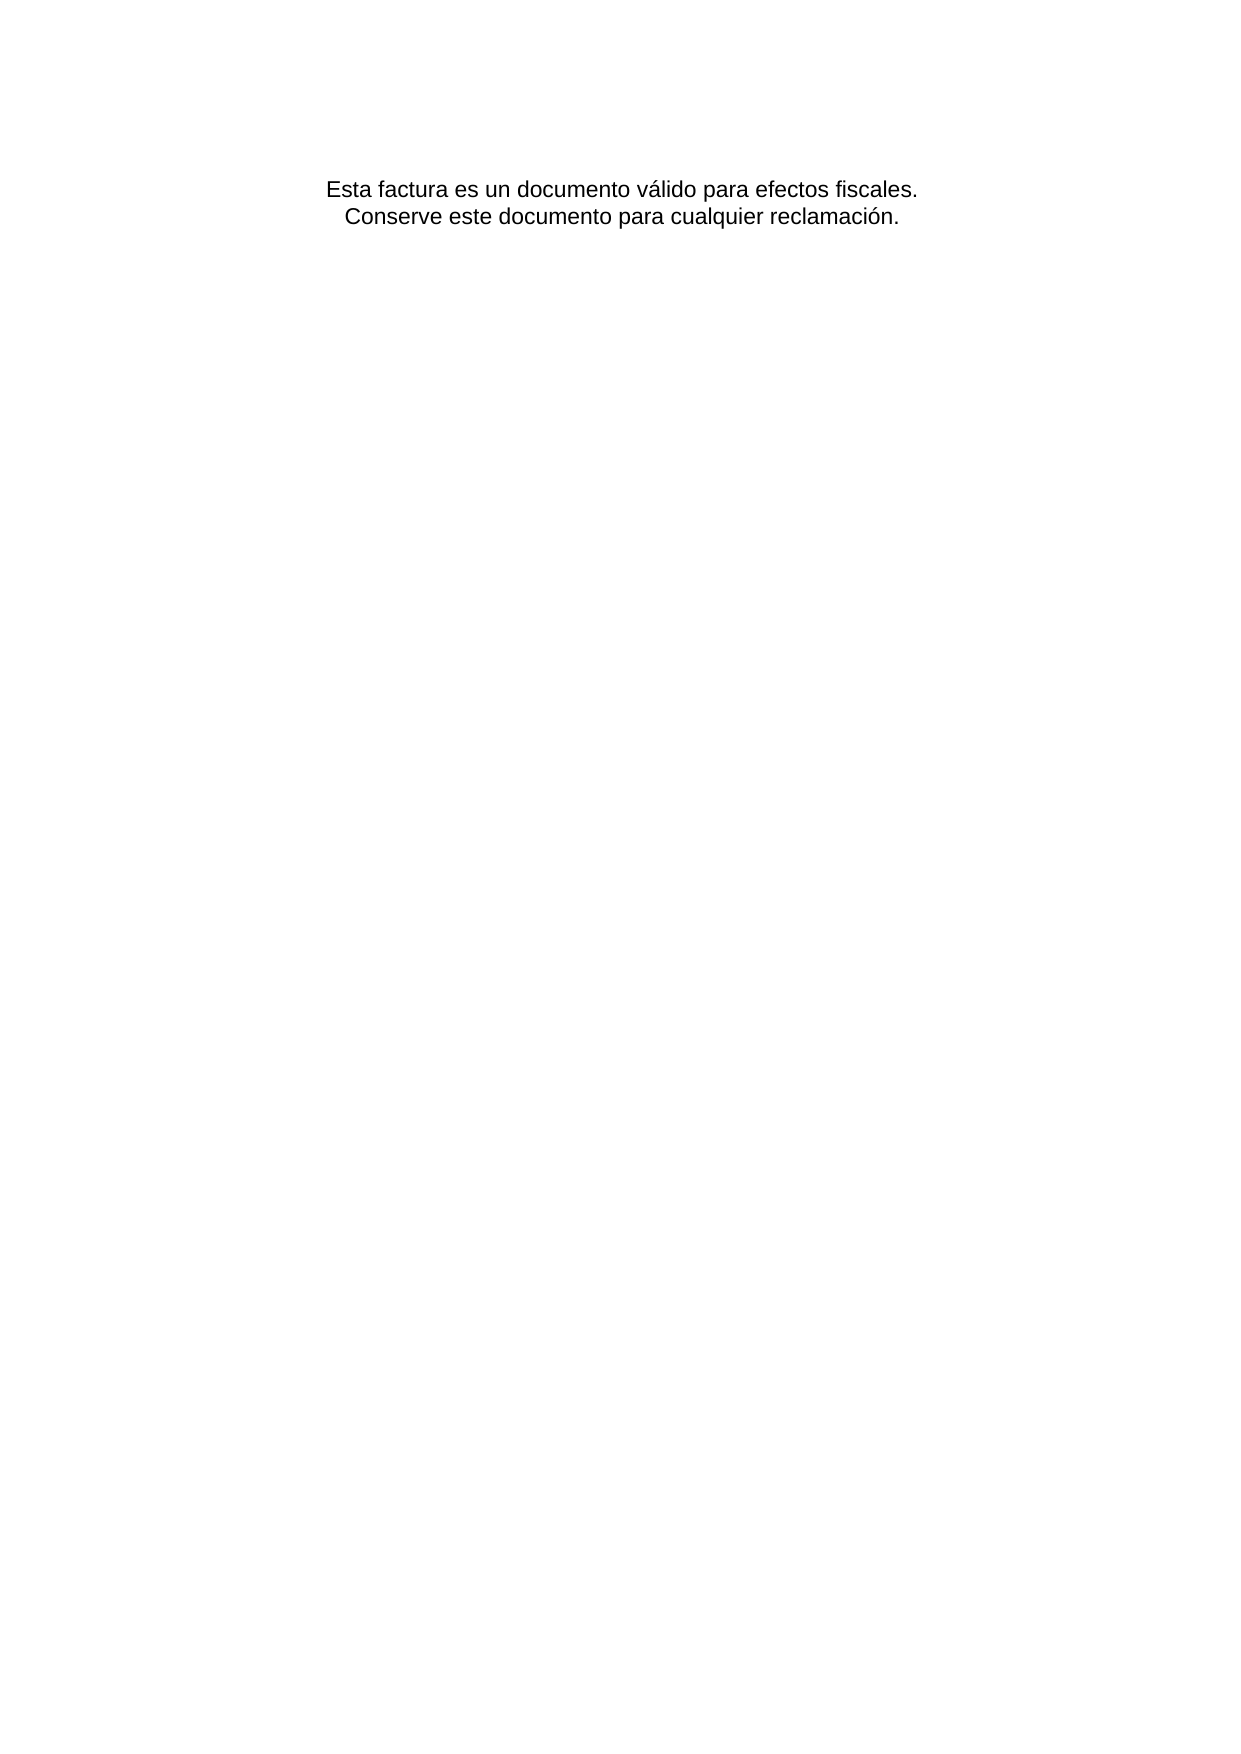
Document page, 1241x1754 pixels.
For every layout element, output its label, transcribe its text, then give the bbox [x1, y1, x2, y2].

text Conserve este documento para cualquier reclamación. [61, 203, 1183, 229]
text Esta factura es un documento válido para efectos fiscales. [61, 176, 1183, 203]
